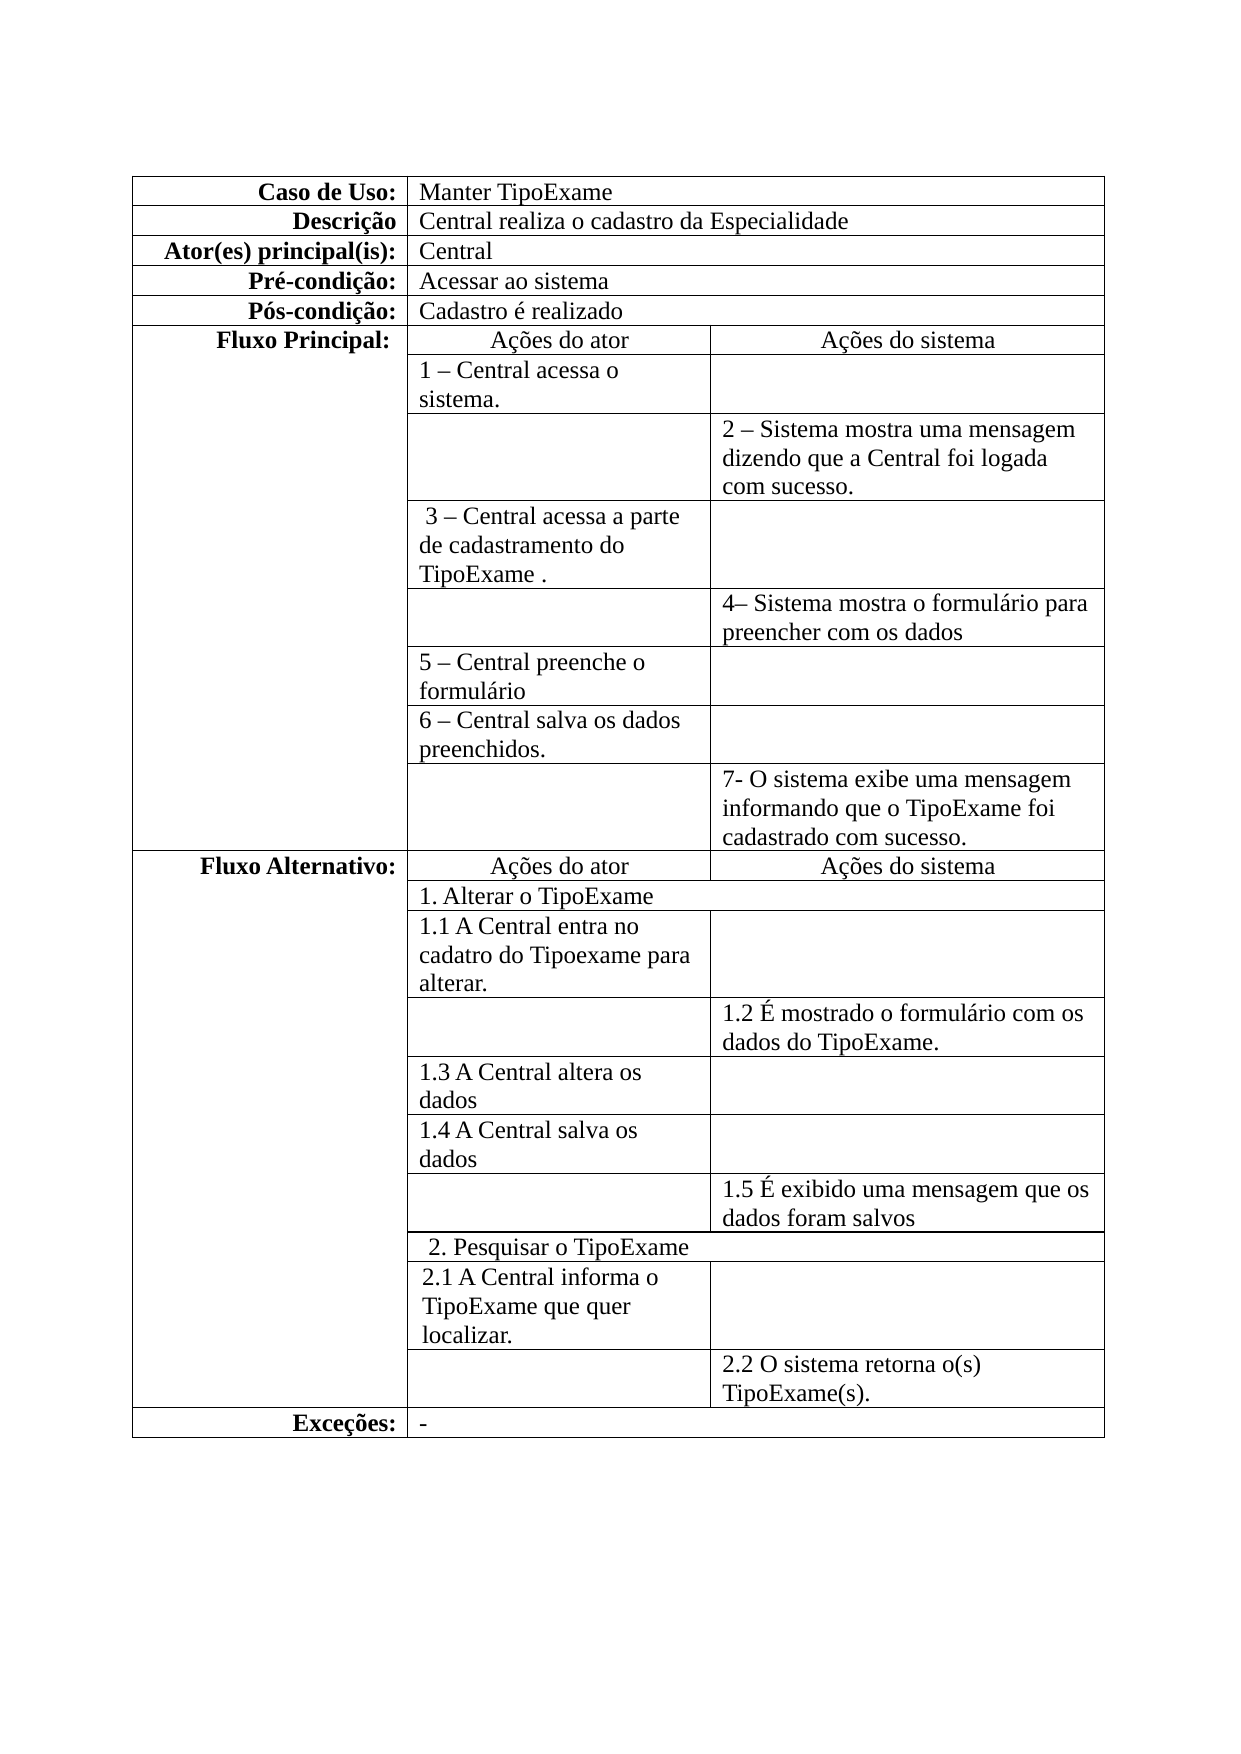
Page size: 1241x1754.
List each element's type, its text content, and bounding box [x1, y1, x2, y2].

table_cell Ações do sistema [711, 851, 1104, 880]
table_cell Central [408, 236, 1104, 265]
table_cell Pós-condição: [133, 296, 407, 324]
table_cell [711, 1262, 1104, 1348]
table_cell [408, 998, 710, 1056]
table_cell Ações do ator [408, 851, 710, 880]
table_cell [711, 501, 1104, 587]
table_cell 3 – Central acessa a parte de cadastramento do TipoExame . [408, 501, 710, 587]
table_cell - [408, 1408, 1104, 1437]
table_cell Ações do sistema [711, 326, 1104, 354]
table_cell 2.1 A Central informa o TipoExame que quer localizar. [408, 1262, 710, 1348]
table_cell Ações do ator [408, 326, 710, 354]
table_cell [711, 911, 1104, 997]
table_cell [408, 589, 710, 646]
table_cell [711, 706, 1104, 763]
table_cell 2.2 O sistema retorna o(s) TipoExame(s). [711, 1350, 1104, 1407]
table_cell [711, 1115, 1104, 1173]
table_cell 1.3 A Central altera os dados [408, 1057, 710, 1114]
table_cell Descrição [133, 206, 407, 235]
table_cell 5 – Central preenche o formulário [408, 647, 710, 704]
table_cell 1.2 É mostrado o formulário com os dados do TipoExame. [711, 998, 1104, 1056]
table_cell [408, 1174, 710, 1231]
table_cell 6 – Central salva os dados preenchidos. [408, 706, 710, 763]
table_cell 1.5 É exibido uma mensagem que os dados foram salvos [711, 1174, 1104, 1231]
table_cell [408, 414, 710, 500]
table_cell [711, 355, 1104, 413]
table_cell Fluxo Alternativo: [133, 851, 407, 1407]
table_cell Pré-condição: [133, 266, 407, 295]
table_cell [408, 764, 710, 850]
table_cell [711, 647, 1104, 704]
table_cell Fluxo Principal: [133, 326, 407, 850]
table_cell Ator(es) principal(is): [133, 236, 407, 265]
table_cell 1.4 A Central salva os dados [408, 1115, 710, 1173]
table_cell 1.1 A Central entra no cadatro do Tipoexame para alterar. [408, 911, 710, 997]
table_header Manter TipoExame [408, 177, 1104, 205]
table_cell Acessar ao sistema [408, 266, 1104, 295]
table_cell 1. Alterar o TipoExame [408, 881, 1104, 910]
table_cell 4– Sistema mostra o formulário para preencher com os dados [711, 589, 1104, 646]
table_cell 1 – Central acessa o sistema. [408, 355, 710, 413]
table_cell 2. Pesquisar o TipoExame [408, 1233, 1104, 1261]
table_cell 2 – Sistema mostra uma mensagem dizendo que a Central foi logada com sucesso. [711, 414, 1104, 500]
table_cell [711, 1057, 1104, 1114]
table_cell Exceções: [133, 1408, 407, 1437]
table_header Caso de Uso: [133, 177, 407, 205]
table_cell 7- O sistema exibe uma mensagem informando que o TipoExame foi cadastrado com sucesso. [711, 764, 1104, 850]
table_cell Cadastro é realizado [408, 296, 1104, 324]
table_cell [408, 1350, 710, 1407]
table_cell Central realiza o cadastro da Especialidade [408, 206, 1104, 235]
